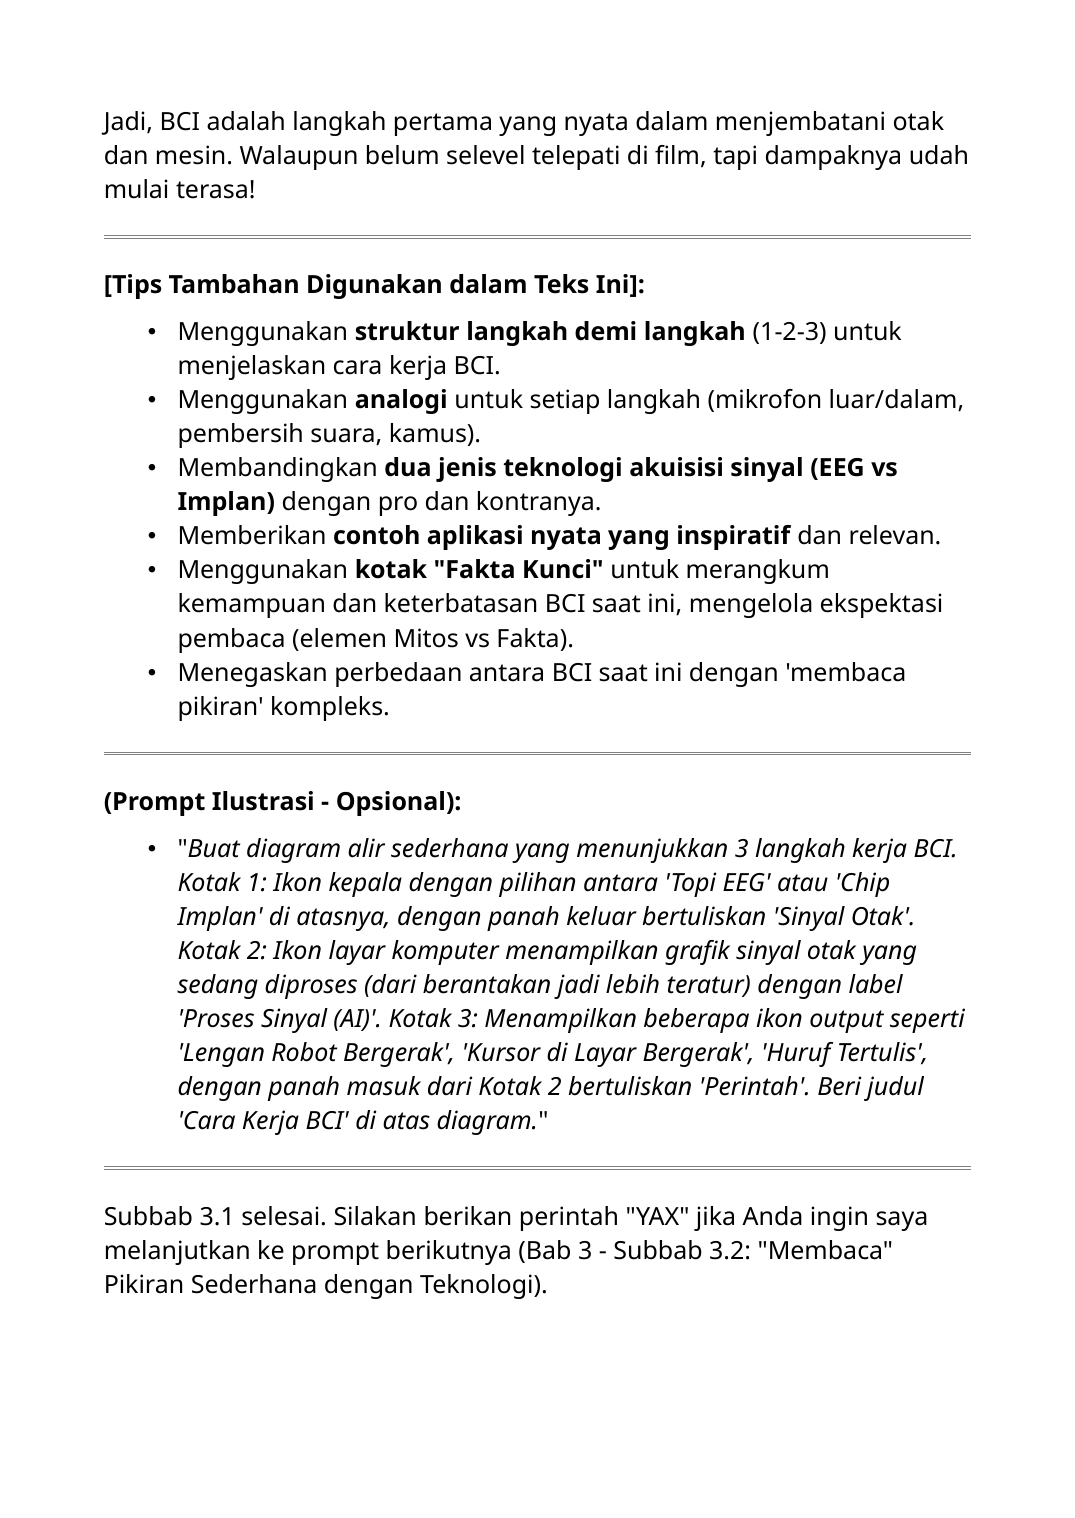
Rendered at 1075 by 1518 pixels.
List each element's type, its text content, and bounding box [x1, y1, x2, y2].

text (Prompt Ilustrasi - Opsional): [103, 784, 971, 818]
list Memberikan contoh aplikasi nyata yang inspiratif dan relevan. [148, 518, 971, 552]
list Menggunakan kotak "Fakta Kunci" untuk merangkum kemampuan dan keterbatasan BCI saat ini, mengelola ekspektasi pembaca (elemen Mitos vs Fakta). [148, 552, 971, 654]
list "Buat diagram alir sederhana yang menunjukkan 3 langkah kerja BCI. Kotak 1: Ikon kepala dengan pilihan antara 'Topi EEG' atau 'Chip Implan' di atasnya, dengan panah keluar bertuliskan 'Sinyal Otak'. Kotak 2: Ikon layar komputer menampilkan grafik sinyal otak yang sedang diproses (dari berantakan jadi lebih teratur) dengan label 'Proses Sinyal (AI)'. Kotak 3: Menampilkan beberapa ikon output seperti 'Lengan Robot Bergerak', 'Kursor di Layar Bergerak', 'Huruf Tertulis', dengan panah masuk dari Kotak 2 bertuliskan 'Perintah'. Beri judul 'Cara Kerja BCI' di atas diagram." [148, 830, 971, 1137]
text [Tips Tambahan Digunakan dalam Teks Ini]: [103, 267, 971, 301]
list Menggunakan struktur langkah demi langkah (1-2-3) untuk menjelaskan cara kerja BCI. [148, 314, 971, 382]
list Membandingkan dua jenis teknologi akuisisi sinyal (EEG vs Implan) dengan pro dan kontranya. [148, 450, 971, 518]
list Menegaskan perbedaan antara BCI saat ini dengan 'membaca pikiran' kompleks. [148, 654, 971, 722]
text Jadi, BCI adalah langkah pertama yang nyata dalam menjembatani otak dan mesin. Walaupun belum selevel telepati di film, tapi dampaknya udah mulai terasa! [103, 103, 971, 206]
text Subbab 3.1 selesai. Silakan berikan perintah "YAX" jika Anda ingin saya melanjutkan ke prompt berikutnya (Bab 3 - Subbab 3.2: "Membaca" Pikiran Sederhana dengan Teknologi). [103, 1198, 971, 1300]
list Menggunakan analogi untuk setiap langkah (mikrofon luar/dalam, pembersih suara, kamus). [148, 382, 971, 450]
